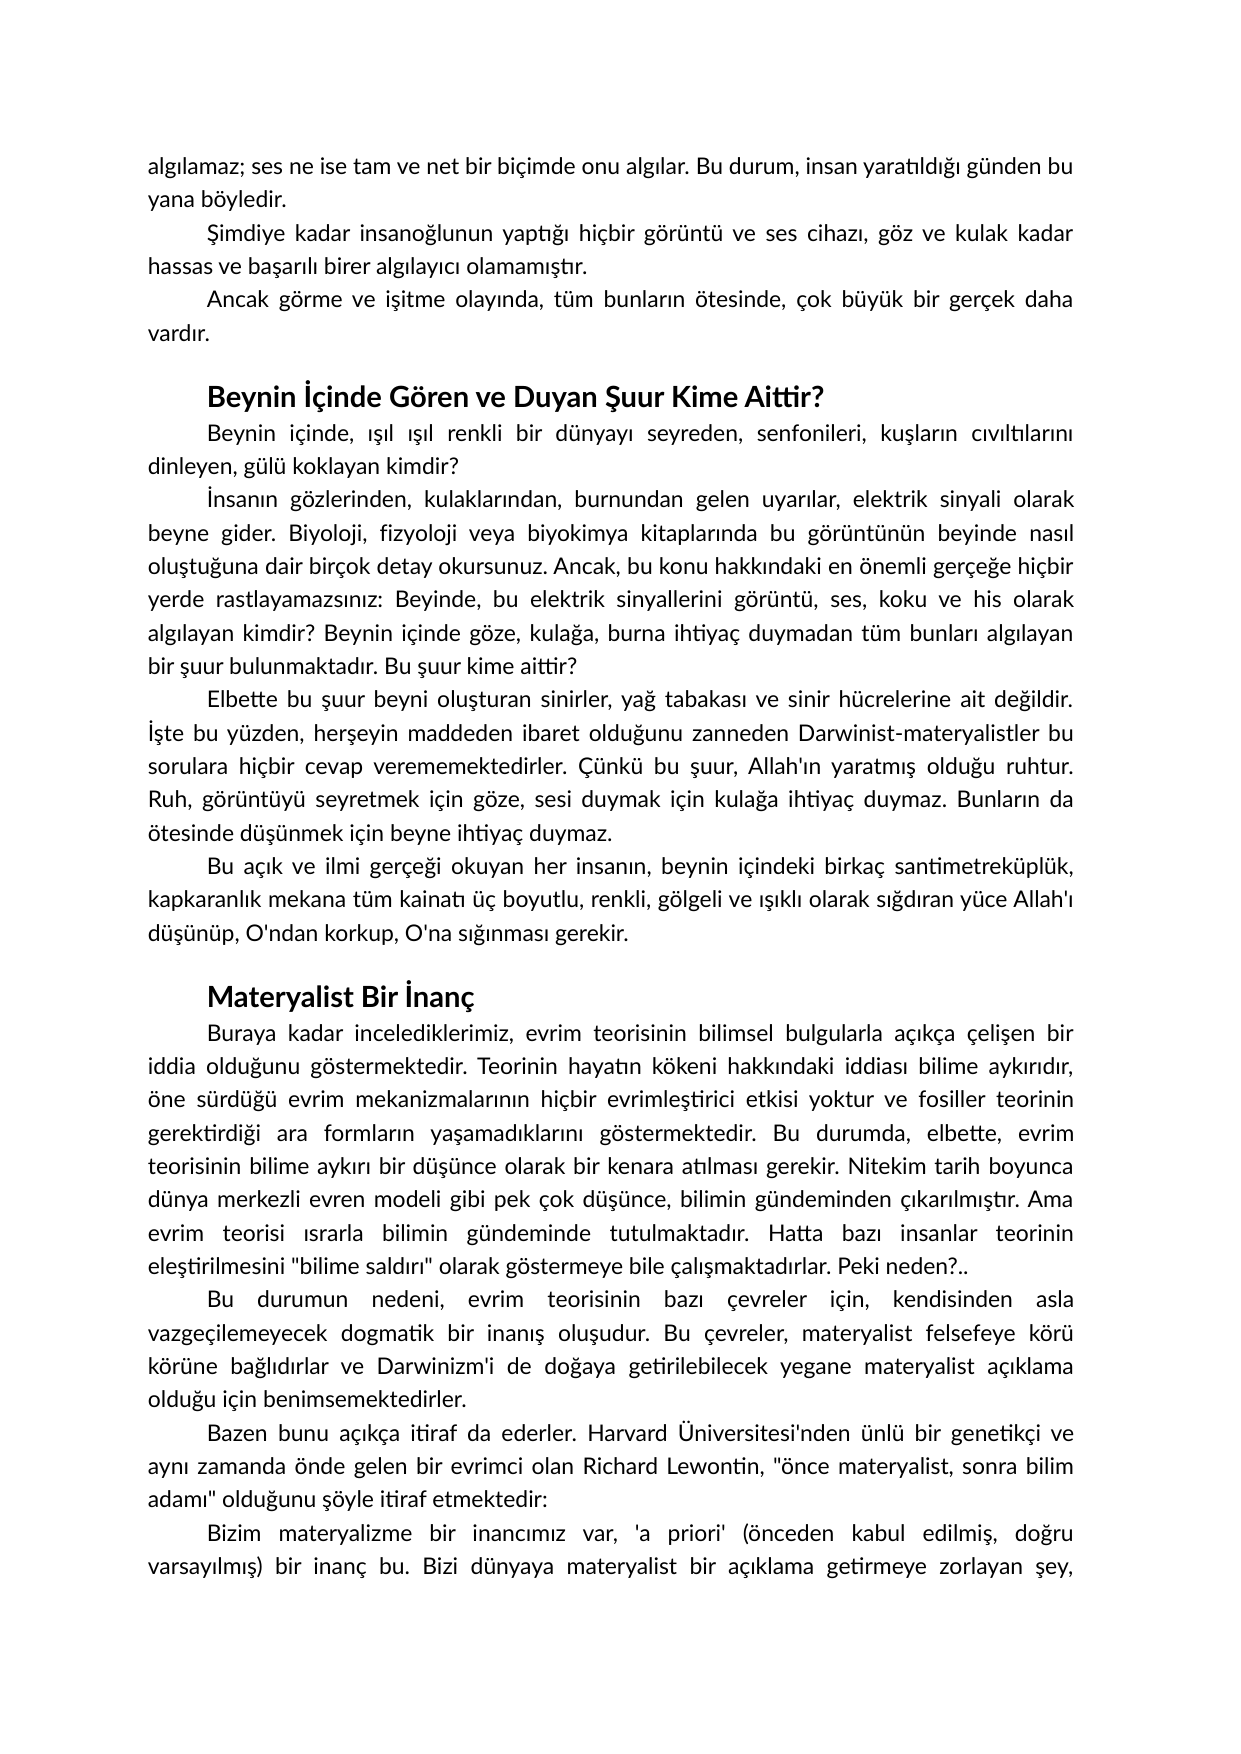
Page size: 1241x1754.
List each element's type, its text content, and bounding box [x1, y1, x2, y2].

text Buraya kadar incelediklerimiz, evrim teorisinin bilimsel bulgularla açıkça çelişen bir iddia olduğunu göstermektedir. Teorinin hayatın kökeni hakkındaki iddiası bilime aykırıdır, öne sürdüğü evrim mekanizmalarının hiçbir evrimleştirici etkisi yoktur ve fosiller teorinin gerektirdiği ara formların yaşamadıklarını göstermektedir. Bu durumda, elbette, evrim teorisinin bilime aykırı bir düşünce olarak bir kenara atılması gerekir. Nitekim tarih boyunca dünya merkezli evren modeli gibi pek çok düşünce, bilimin gündeminden çıkarılmıştır. Ama evrim teorisi ısrarla bilimin gündeminde tutulmaktadır. Hatta bazı insanlar teorinin eleştirilmesini "bilime saldırı" olarak göstermeye bile çalışmaktadırlar. Peki neden?.. [148, 1014, 1075, 1281]
text İnsanın gözlerinden, kulaklarından, burnundan gelen uyarılar, elektrik sinyali olarak beyne gider. Biyoloji, fizyoloji veya biyokimya kitaplarında bu görüntünün beyinde nasıl oluştuğuna dair birçok detay okursunuz. Ancak, bu konu hakkındaki en önemli gerçeğe hiçbir yerde rastlayamazsınız: Beyinde, bu elektrik sinyallerini görüntü, ses, koku ve his olarak algılayan kimdir? Beynin içinde göze, kulağa, burna ihtiyaç duymadan tüm bunları algılayan bir şuur bulunmaktadır. Bu şuur kime aittir? [148, 481, 1075, 681]
text Şimdiye kadar insanoğlunun yaptığı hiçbir görüntü ve ses cihazı, göz ve kulak kadar hassas ve başarılı birer algılayıcı olamamıştır. [148, 214, 1075, 281]
text Ancak görme ve işitme olayında, tüm bunların ötesinde, çok büyük bir gerçek daha vardır. [148, 281, 1075, 348]
text Bu açık ve ilmi gerçeği okuyan her insanın, beynin içindeki birkaç santimetreküplük, kapkaranlık mekana tüm kainatı üç boyutlu, renkli, gölgeli ve ışıklı olarak sığdıran yüce Allah'ı düşünüp, O'ndan korkup, O'na sığınması gerekir. [148, 848, 1075, 948]
text Beynin içinde, ışıl ışıl renkli bir dünyayı seyreden, senfonileri, kuşların cıvıltılarını dinleyen, gülü koklayan kimdir? [148, 414, 1075, 481]
text algılamaz; ses ne ise tam ve net bir biçimde onu algılar. Bu durum, insan yaratıldığı günden bu yana böyledir. [148, 148, 1075, 214]
text Elbette bu şuur beyni oluşturan sinirler, yağ tabakası ve sinir hücrelerine ait değildir. İşte bu yüzden, herşeyin maddeden ibaret olduğunu zanneden Darwinist-materyalistler bu sorulara hiçbir cevap verememektedirler. Çünkü bu şuur, Allah'ın yaratmış olduğu ruhtur. Ruh, görüntüyü seyretmek için göze, sesi duymak için kulağa ihtiyaç duymaz. Bunların da ötesinde düşünmek için beyne ihtiyaç duymaz. [148, 681, 1075, 848]
text Bu durumun nedeni, evrim teorisinin bazı çevreler için, kendisinden asla vazgeçilemeyecek dogmatik bir inanış oluşudur. Bu çevreler, materyalist felsefeye körü körüne bağlıdırlar ve Darwinizm'i de doğaya getirilebilecek yegane materyalist açıklama olduğu için benimsemektedirler. [148, 1281, 1075, 1414]
text Bizim materyalizme bir inancımız var, 'a priori' (önceden kabul edilmiş, doğru varsayılmış) bir inanç bu. Bizi dünyaya materyalist bir açıklama getirmeye zorlayan şey, [148, 1514, 1075, 1581]
text Bazen bunu açıkça itiraf da ederler. Harvard Üniversitesi'nden ünlü bir genetikçi ve aynı zamanda önde gelen bir evrimci olan Richard Lewontin, "önce materyalist, sonra bilim adamı" olduğunu şöyle itiraf etmektedir: [148, 1414, 1075, 1514]
text Materyalist Bir İnanç [148, 981, 1075, 1014]
text Beynin İçinde Gören ve Duyan Şuur Kime Aittir? [148, 381, 1075, 414]
